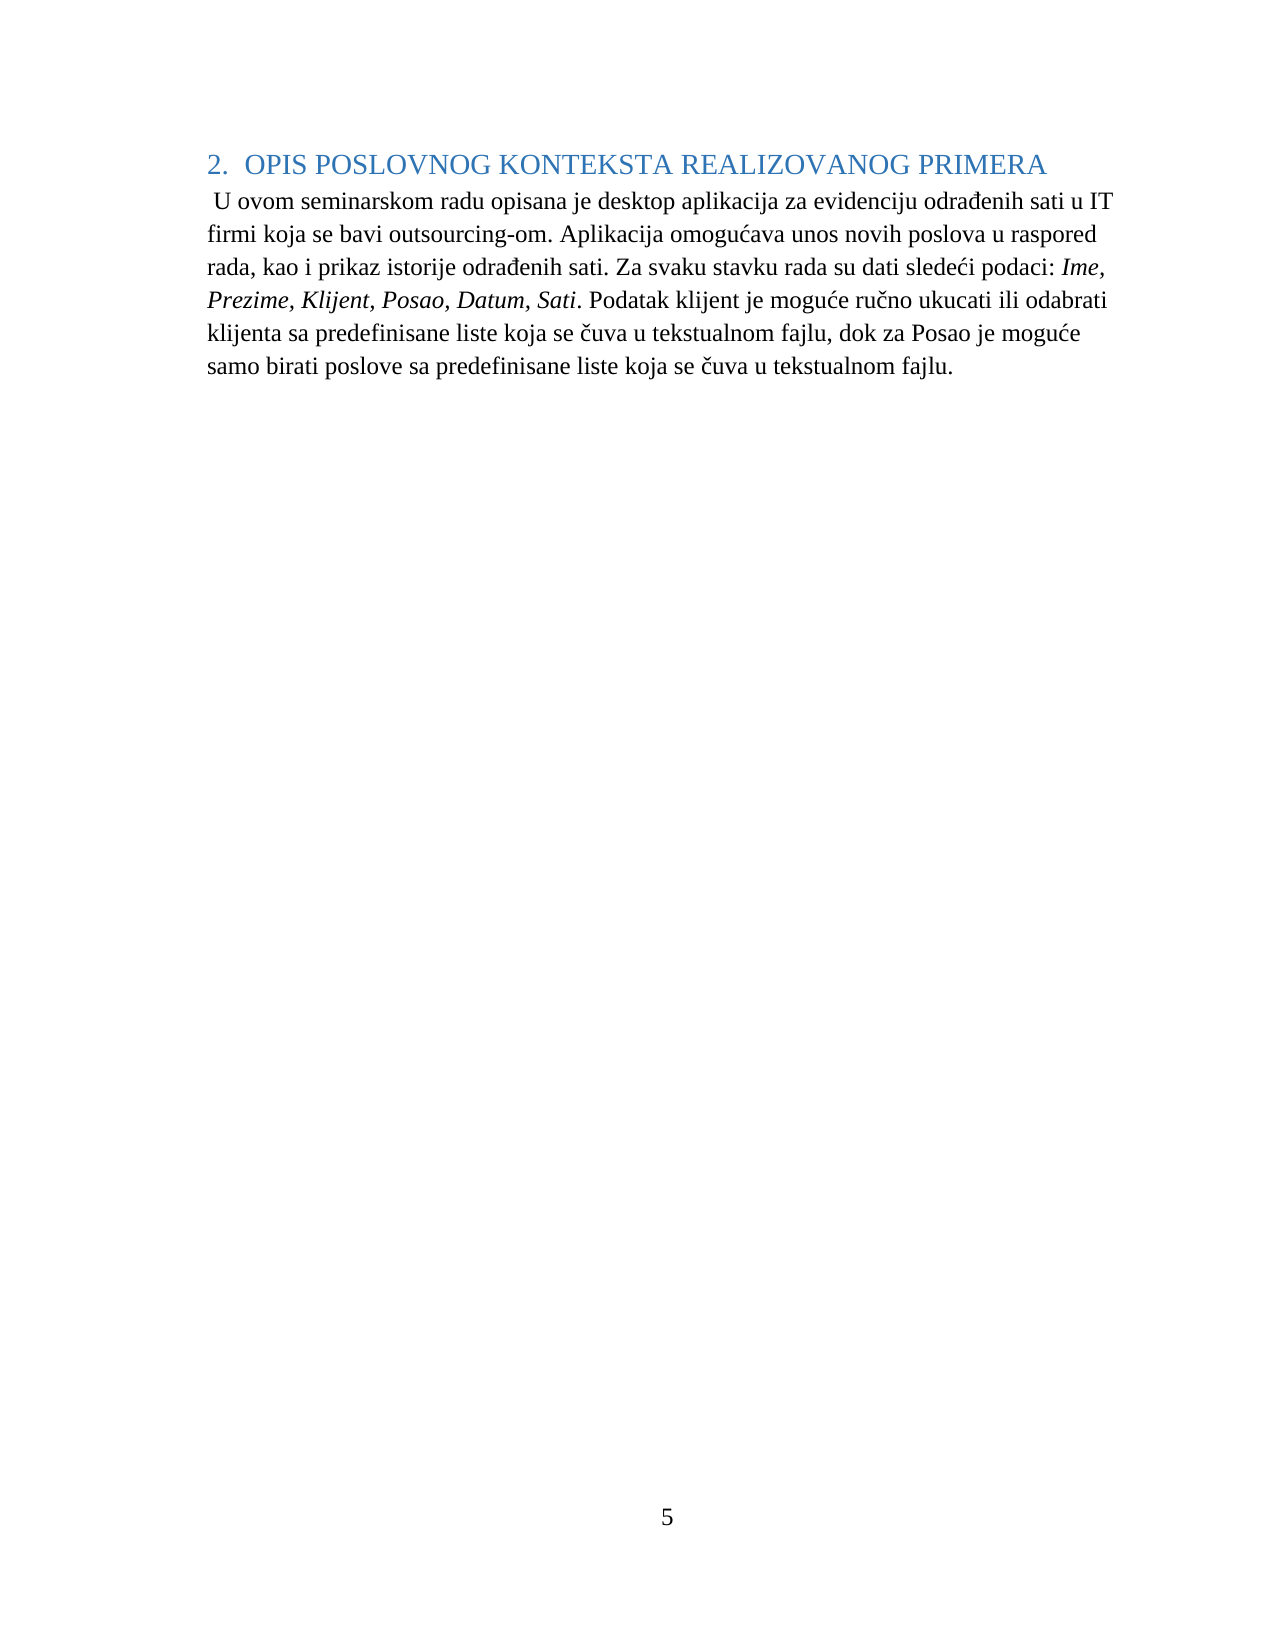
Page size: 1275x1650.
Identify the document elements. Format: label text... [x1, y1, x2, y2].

subtitle OPIS POSLOVNOG KONTEKSTA REALIZOVANOG PRIMERA [207, 147, 1127, 181]
text U ovom seminarskom radu opisana je desktop aplikacija za evidenciju odrađenih sati u IT firmi koja se bavi outsourcing-om. Aplikacija omogućava unos novih poslova u raspored rada, kao i prikaz istorije odrađenih sati. Za svaku stavku rada su dati sledeći podaci: Ime, Prezime, Klijent, Posao, Datum, Sati. Podatak klijent je moguće ručno ukucati ili odabrati klijenta sa predefinisane liste koja se čuva u tekstualnom fajlu, dok za Posao je moguće samo birati poslove sa predefinisane liste koja se čuva u tekstualnom fajlu. [207, 186, 1127, 380]
